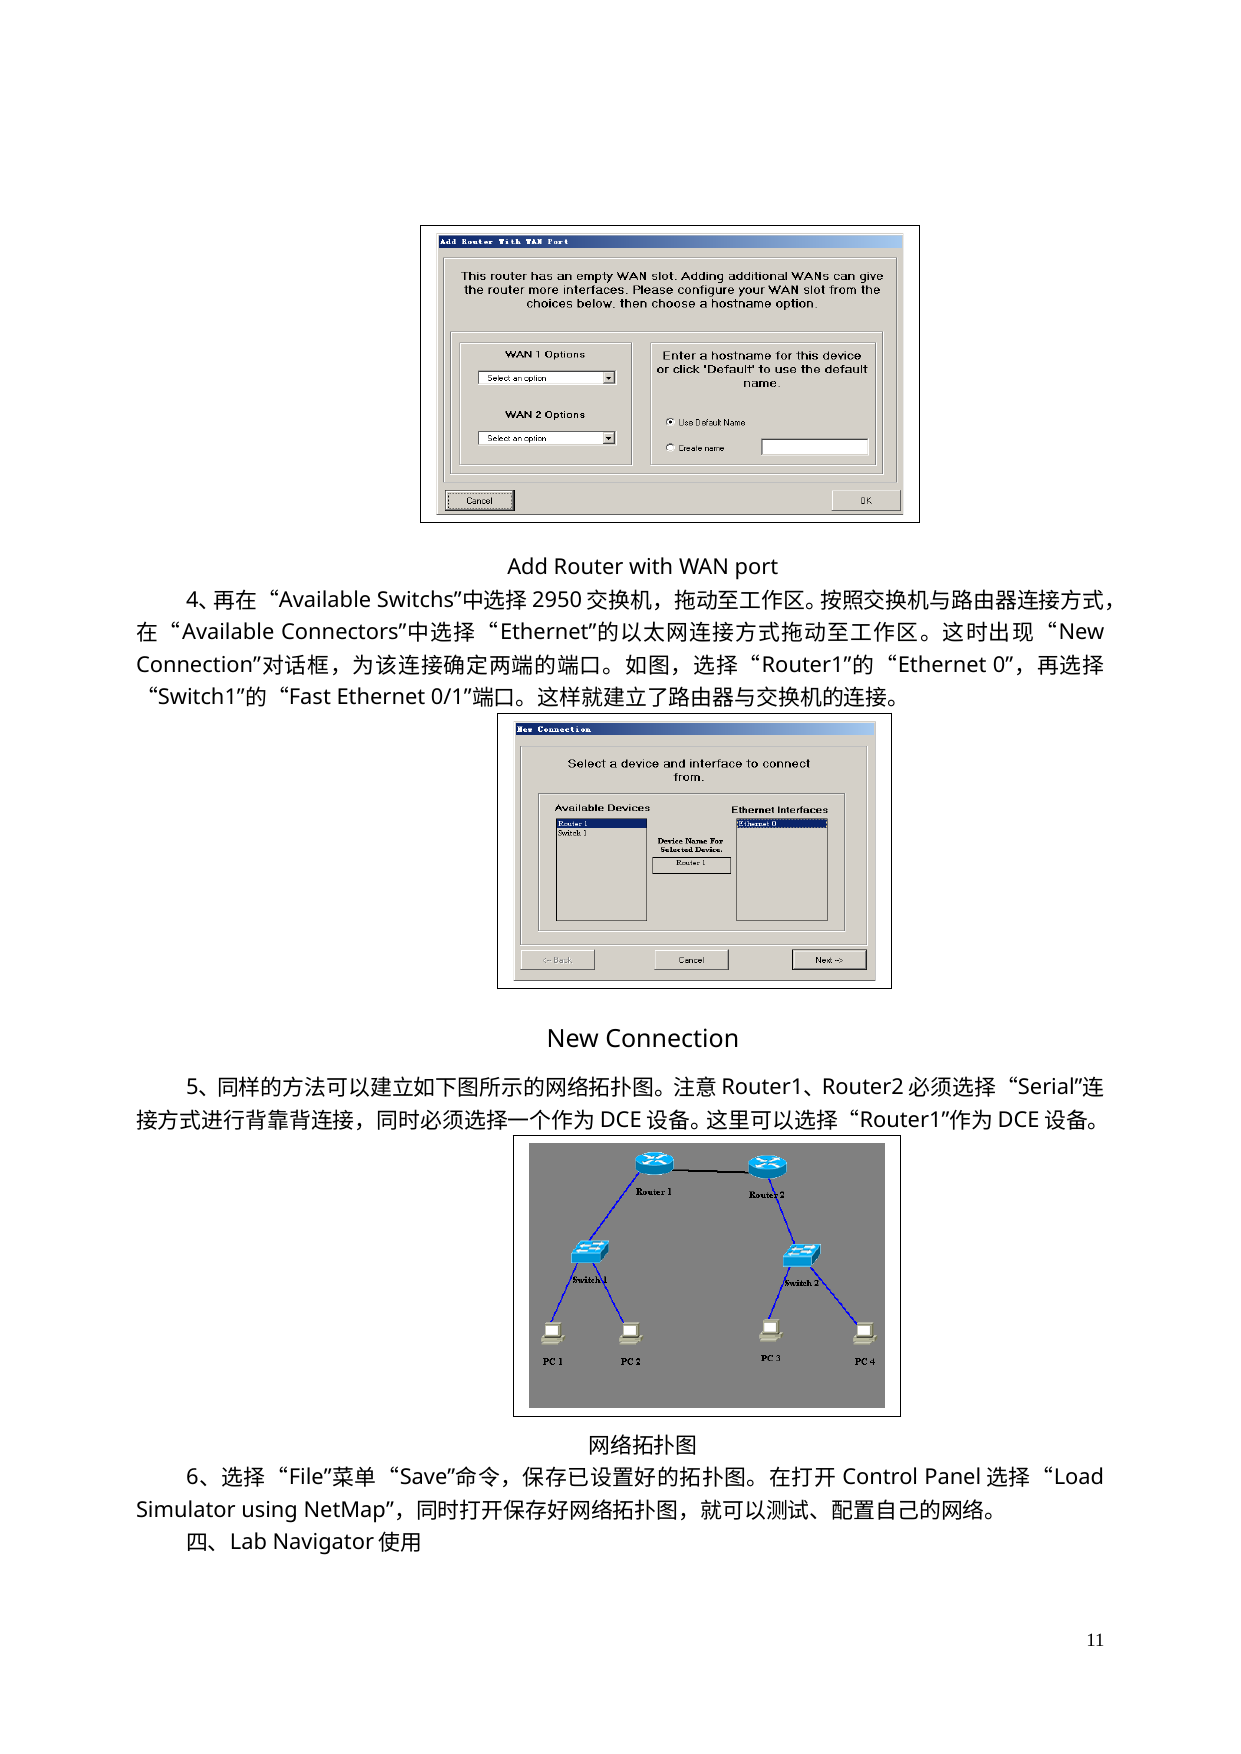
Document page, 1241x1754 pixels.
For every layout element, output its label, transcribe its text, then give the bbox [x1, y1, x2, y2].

picture [529, 1143, 885, 1408]
text 4、再在“Available Switchs”中选择2950交换机，拖动至工作区。按照交换机与路由器连接方式，在“Available Connectors”中选择“Ethernet”的以太网连接方式拖动至工作区。这时出现“New Connection”对话框，为该连接确定两端的端口。如图，选择“Router1”的“Ethernet 0”，再选择“Switch1”的“Fast Ethernet 0/1”端口。这样就建立了路由器与交换机的连接。 [136, 577, 1104, 707]
text 网络拓扑图 [181, 1422, 1104, 1454]
text 6、选择“File”菜单“Save”命令，保存已设置好的拓扑图。在打开Control Panel选择“Load Simulator using NetMap”，同时打开保存好网络拓扑图，就可以测试、配置自己的网络。 [136, 1454, 1104, 1519]
text New Connection [181, 999, 1104, 1064]
text 四、Lab Navigator使用 [136, 1519, 1104, 1552]
text Add Router with WAN port [181, 544, 1104, 577]
text 5、同样的方法可以建立如下图所示的网络拓扑图。注意Router1、Router2必须选择“Serial”连接方式进行背靠背连接，同时必须选择一个作为DCE设备。这里可以选择“Router1”作为DCE设备。 [136, 1064, 1104, 1129]
picture [436, 233, 904, 515]
picture [513, 721, 876, 981]
